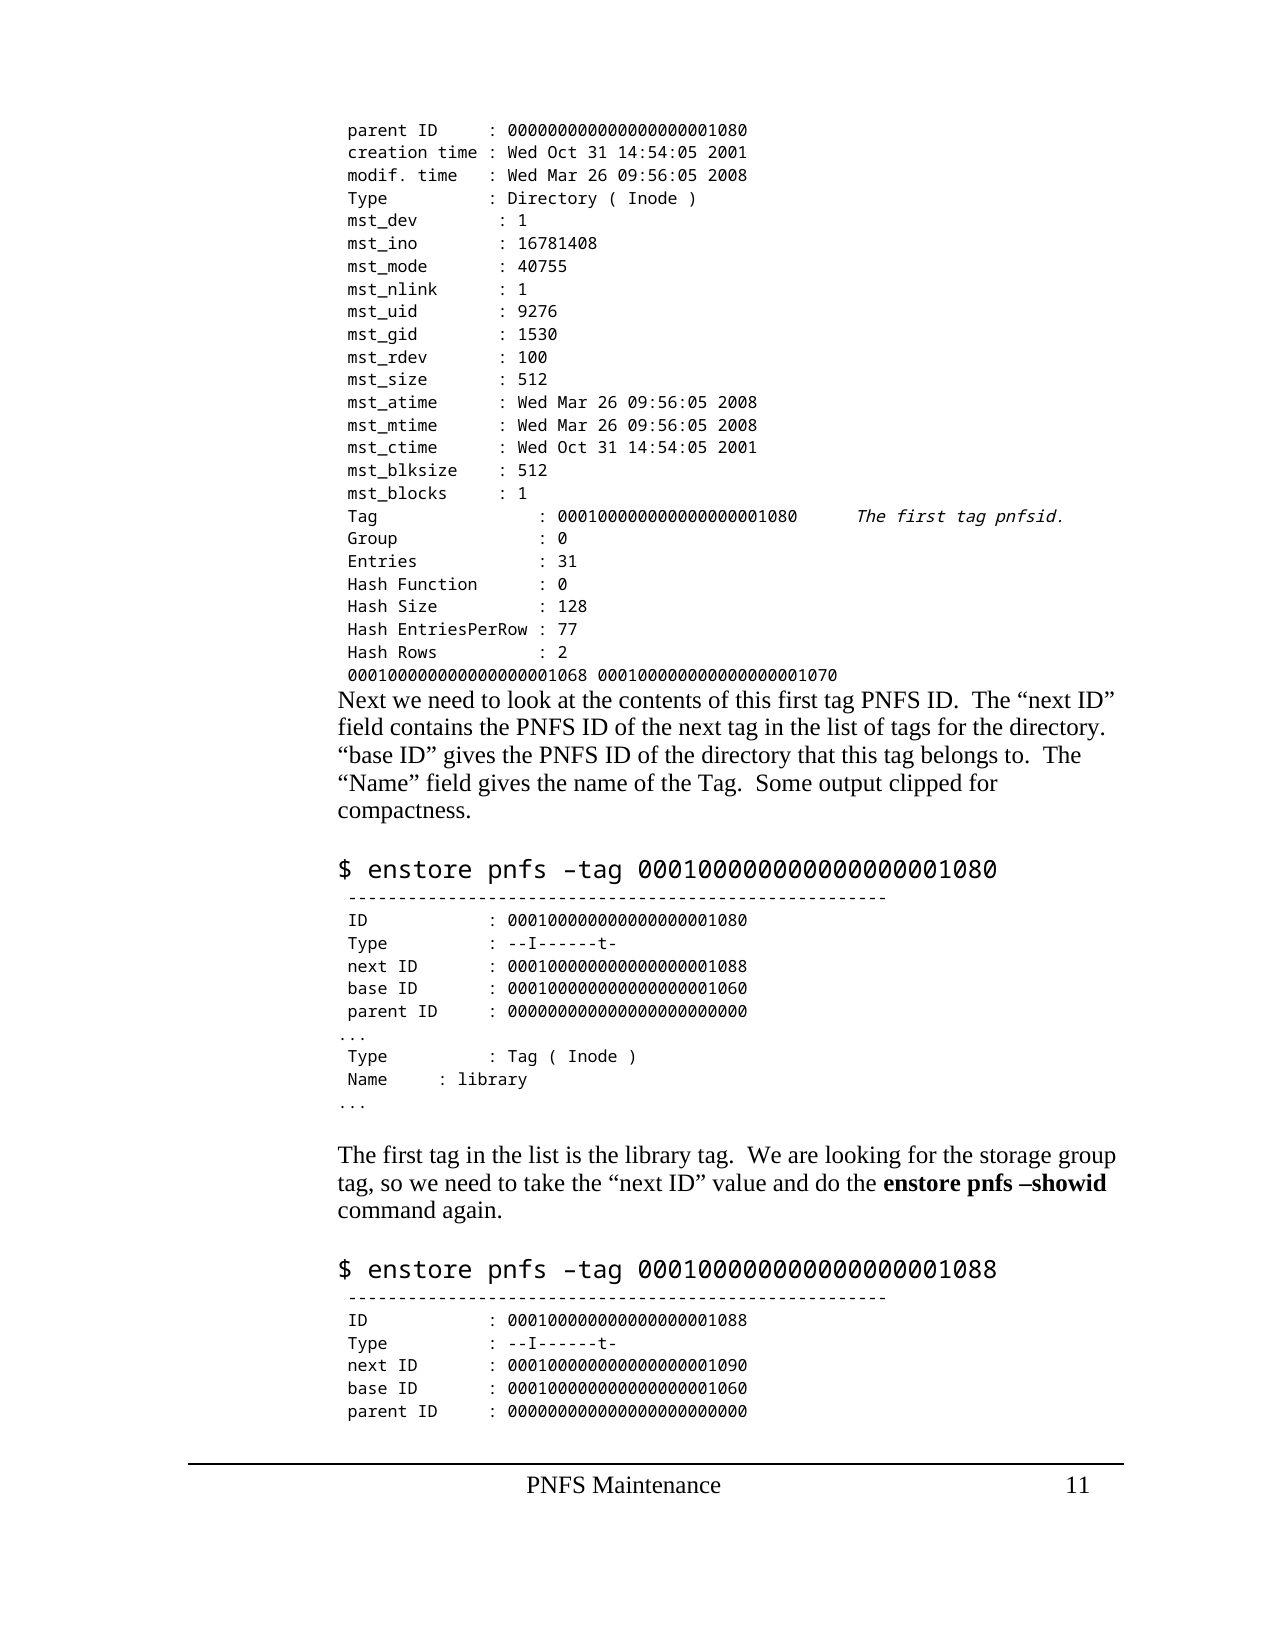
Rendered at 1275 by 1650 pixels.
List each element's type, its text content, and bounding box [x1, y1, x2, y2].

text Hash Rows : 2 [337, 640, 1125, 663]
text base ID : 000100000000000000001060 [337, 1377, 1125, 1399]
text $ enstore pnfs –tag 000100000000000000001080 [337, 852, 1125, 886]
text Type : --I------t- [337, 1331, 1125, 1354]
text ... [337, 1022, 1125, 1045]
text ID : 000100000000000000001088 [337, 1308, 1125, 1331]
text Type : --I------t- [337, 932, 1125, 954]
text mst_size : 512 [337, 368, 1125, 391]
text mst_gid : 1530 [337, 322, 1125, 345]
text mst_mode : 40755 [337, 254, 1125, 277]
text parent ID : 000000000000000000000000 [337, 1000, 1125, 1022]
text ... [337, 1091, 1125, 1113]
text Type : Directory ( Inode ) [337, 186, 1125, 209]
text Group : 0 [337, 527, 1125, 549]
text Next we need to look at the contents of this first tag PNFS ID. The “next ID” field contains the PNFS ID of the next tag in the list of tags for the directory. “base ID” gives the PNFS ID of the directory that this tag belongs to. The “Name” field gives the name of the Tag. Some output clipped for compactness. [337, 686, 1125, 824]
text mst_mtime : Wed Mar 26 09:56:05 2008 [337, 413, 1125, 436]
text ID : 000100000000000000001080 [337, 909, 1125, 932]
text Name : library [337, 1068, 1125, 1091]
text Entries : 31 [337, 549, 1125, 572]
text mst_atime : Wed Mar 26 09:56:05 2008 [337, 391, 1125, 413]
text Type : Tag ( Inode ) [337, 1045, 1125, 1068]
text mst_blksize : 512 [337, 459, 1125, 481]
text $ enstore pnfs –tag 000100000000000000001088 [337, 1252, 1125, 1286]
text parent ID : 000000000000000000000000 [337, 1399, 1125, 1422]
text parent ID : 000000000000000000001080 [337, 118, 1125, 141]
text base ID : 000100000000000000001060 [337, 977, 1125, 1000]
text mst_uid : 9276 [337, 300, 1125, 322]
text ------------------------------------------------------ [337, 886, 1125, 909]
text 000100000000000000001068 000100000000000000001070 [337, 663, 1125, 686]
text Hash EntriesPerRow : 77 [337, 618, 1125, 640]
text mst_ino : 16781408 [337, 232, 1125, 254]
text Hash Size : 128 [337, 595, 1125, 618]
text ------------------------------------------------------ [337, 1286, 1125, 1308]
text mst_ctime : Wed Oct 31 14:54:05 2001 [337, 436, 1125, 459]
text Hash Function : 0 [337, 572, 1125, 595]
text mst_dev : 1 [337, 209, 1125, 232]
text The first tag in the list is the library tag. We are looking for the storage group tag, so we need to take the “next ID” value and do the enstore pnfs –showid command again. [337, 1141, 1125, 1224]
text next ID : 000100000000000000001088 [337, 954, 1125, 977]
text creation time : Wed Oct 31 14:54:05 2001 [337, 141, 1125, 163]
text modif. time : Wed Mar 26 09:56:05 2008 [337, 163, 1125, 186]
text mst_rdev : 100 [337, 345, 1125, 368]
text mst_nlink : 1 [337, 277, 1125, 300]
text next ID : 000100000000000000001090 [337, 1354, 1125, 1377]
text mst_blocks : 1 [337, 481, 1125, 504]
text Tag : 000100000000000000001080 The first tag pnfsid. [337, 504, 1125, 527]
